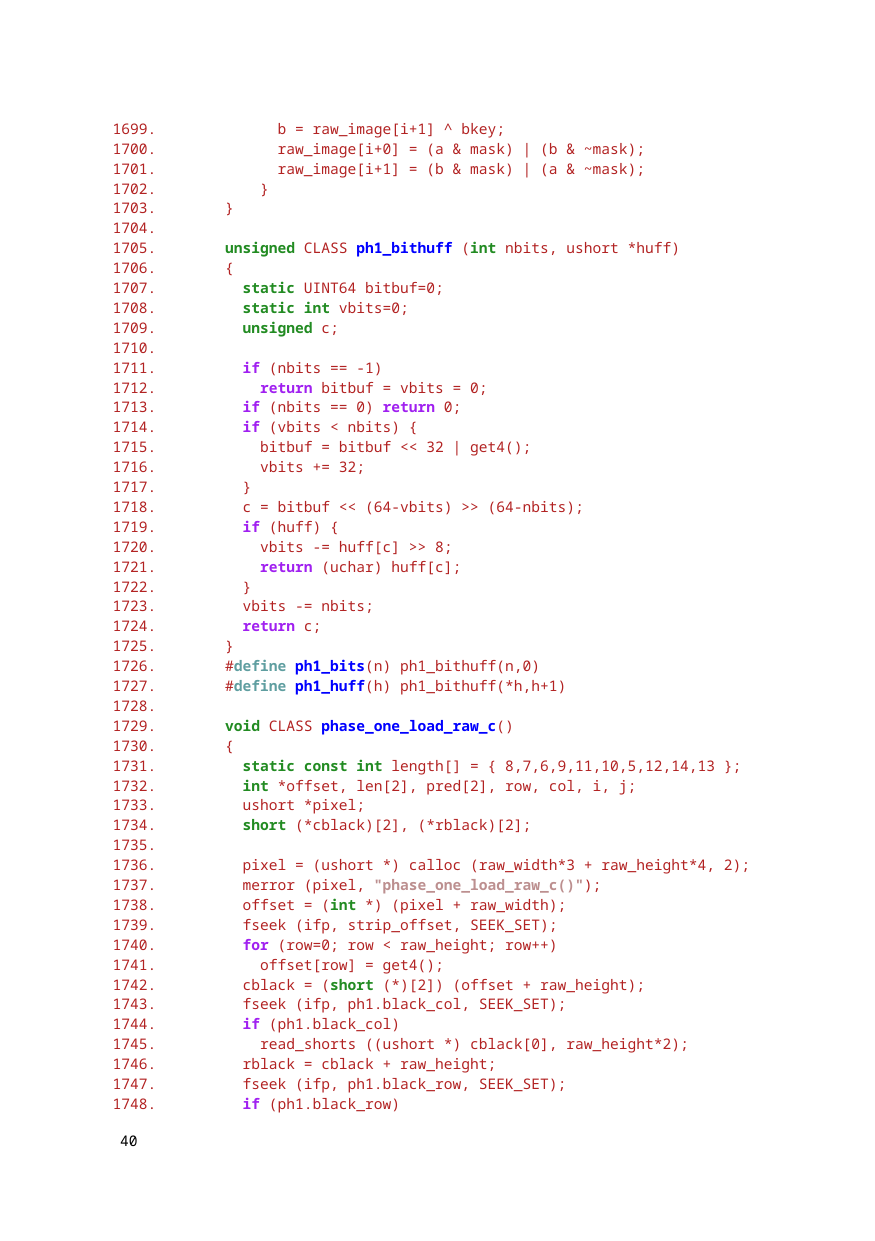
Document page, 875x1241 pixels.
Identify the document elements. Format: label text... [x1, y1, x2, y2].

list if (huff) { [112, 517, 799, 537]
list if (ph1.black_col) [112, 1014, 799, 1034]
list void CLASS phase_one_load_raw_c() [112, 716, 799, 736]
list return bitbuf = vbits = 0; [112, 377, 799, 397]
list #define ph1_huff(h) ph1_bithuff(*h,h+1) [112, 676, 799, 696]
list } [112, 576, 799, 596]
list cblack = (short (*)[2]) (offset + raw_height); [112, 974, 799, 994]
list raw_image[i+0] = (a & mask) | (b & ~mask); [112, 139, 799, 158]
list short (*cblack)[2], (*rblack)[2]; [112, 815, 799, 835]
list merror (pixel, "phase_one_load_raw_c()"); [112, 875, 799, 895]
list if (nbits == 0) return 0; [112, 397, 799, 417]
list unsigned CLASS ph1_bithuff (int nbits, ushort *huff) [112, 238, 799, 258]
list raw_image[i+1] = (b & mask) | (a & ~mask); [112, 158, 799, 178]
list int *offset, len[2], pred[2], row, col, i, j; [112, 775, 799, 795]
list } [112, 198, 799, 218]
list static int vbits=0; [112, 298, 799, 318]
list if (vbits < nbits) { [112, 417, 799, 437]
list fseek (ifp, strip_offset, SEEK_SET); [112, 914, 799, 934]
list static UINT64 bitbuf=0; [112, 278, 799, 298]
list vbits -= nbits; [112, 596, 799, 616]
list { [112, 736, 799, 755]
list return (uchar) huff[c]; [112, 556, 799, 576]
list static const int length[] = { 8,7,6,9,11,10,5,12,14,13 }; [112, 755, 799, 775]
list c = bitbuf << (64-vbits) >> (64-nbits); [112, 497, 799, 517]
list rblack = cblack + raw_height; [112, 1054, 799, 1074]
list fseek (ifp, ph1.black_row, SEEK_SET); [112, 1074, 799, 1094]
list } [112, 178, 799, 198]
list unsigned c; [112, 318, 799, 338]
list { [112, 258, 799, 278]
list if (nbits == -1) [112, 357, 799, 377]
list offset = (int *) (pixel + raw_width); [112, 895, 799, 914]
list vbits += 32; [112, 457, 799, 477]
list } [112, 636, 799, 656]
list pixel = (ushort *) calloc (raw_width*3 + raw_height*4, 2); [112, 855, 799, 875]
list b = raw_image[i+1] ^ bkey; [112, 119, 799, 139]
list offset[row] = get4(); [112, 954, 799, 974]
list if (ph1.black_row) [112, 1094, 799, 1113]
list fseek (ifp, ph1.black_col, SEEK_SET); [112, 994, 799, 1014]
list return c; [112, 616, 799, 636]
list vbits -= huff[c] >> 8; [112, 537, 799, 556]
list for (row=0; row < raw_height; row++) [112, 934, 799, 954]
list ushort *pixel; [112, 795, 799, 815]
list read_shorts ((ushort *) cblack[0], raw_height*2); [112, 1034, 799, 1054]
list bitbuf = bitbuf << 32 | get4(); [112, 437, 799, 457]
list } [112, 477, 799, 497]
list #define ph1_bits(n) ph1_bithuff(n,0) [112, 656, 799, 676]
